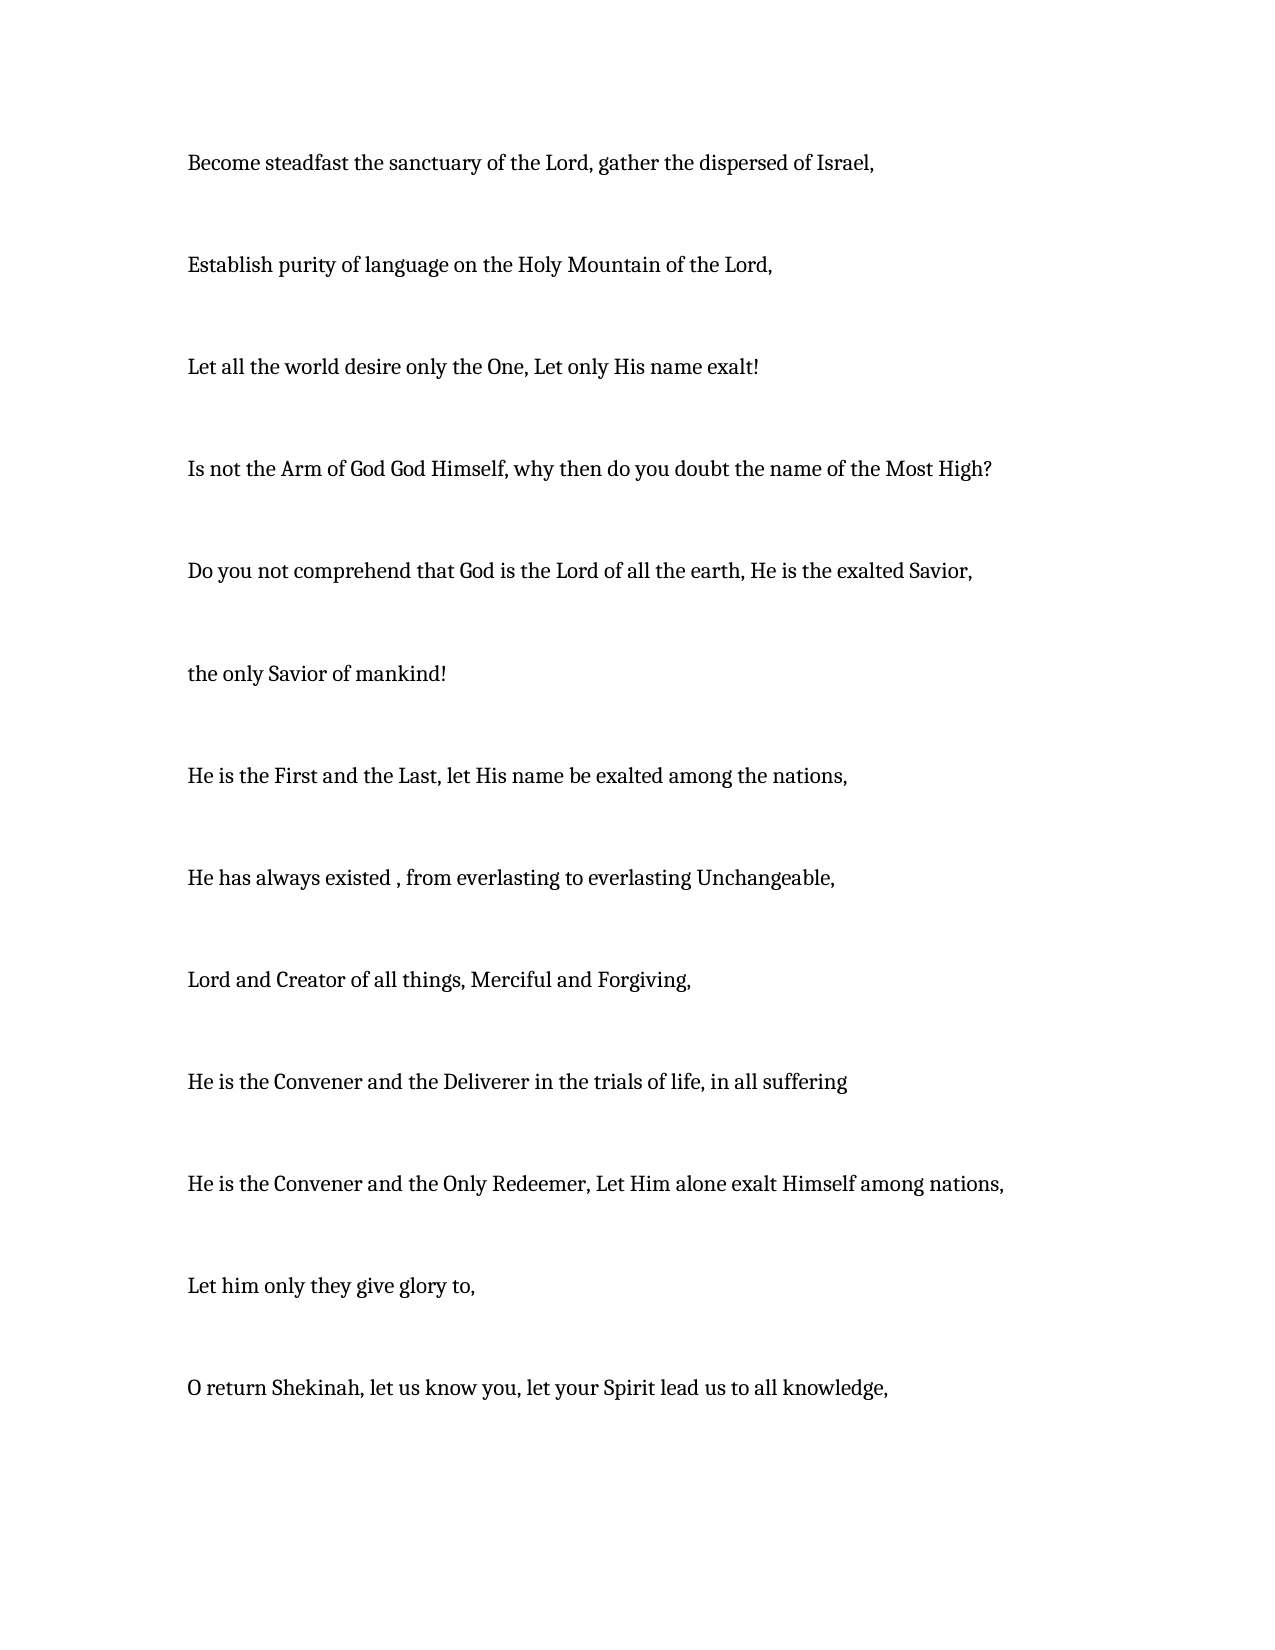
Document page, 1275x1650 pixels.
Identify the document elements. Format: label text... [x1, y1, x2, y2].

text Let all the world desire only the One, Let only His name exalt! [187, 354, 1087, 381]
text O return Shekinah, let us know you, let your Spirit lead us to all knowledge, [187, 1375, 1087, 1401]
text Become steadfast the sanctuary of the Lord, gather the dispersed of Israel, [187, 150, 1087, 176]
text Let him only they give glory to, [187, 1273, 1087, 1299]
text Do you not comprehend that God is the Lord of all the earth, He is the exalted Savior, [187, 558, 1087, 585]
text Is not the Arm of God God Himself, why then do you doubt the name of the Most High? [187, 456, 1087, 483]
text Lord and Creator of all things, Merciful and Forgiving, [187, 967, 1087, 993]
text He has always existed , from everlasting to everlasting Unchangeable, [187, 864, 1087, 891]
text He is the Convener and the Deliverer in the trials of life, in all suffering [187, 1069, 1087, 1095]
text He is the Convener and the Only Redeemer, Let Him alone exalt Himself among nations, [187, 1171, 1087, 1197]
text Establish purity of language on the Holy Mountain of the Lord, [187, 252, 1087, 278]
text He is the First and the Last, let His name be exalted among the nations, [187, 762, 1087, 789]
text the only Savior of mankind! [187, 660, 1087, 687]
